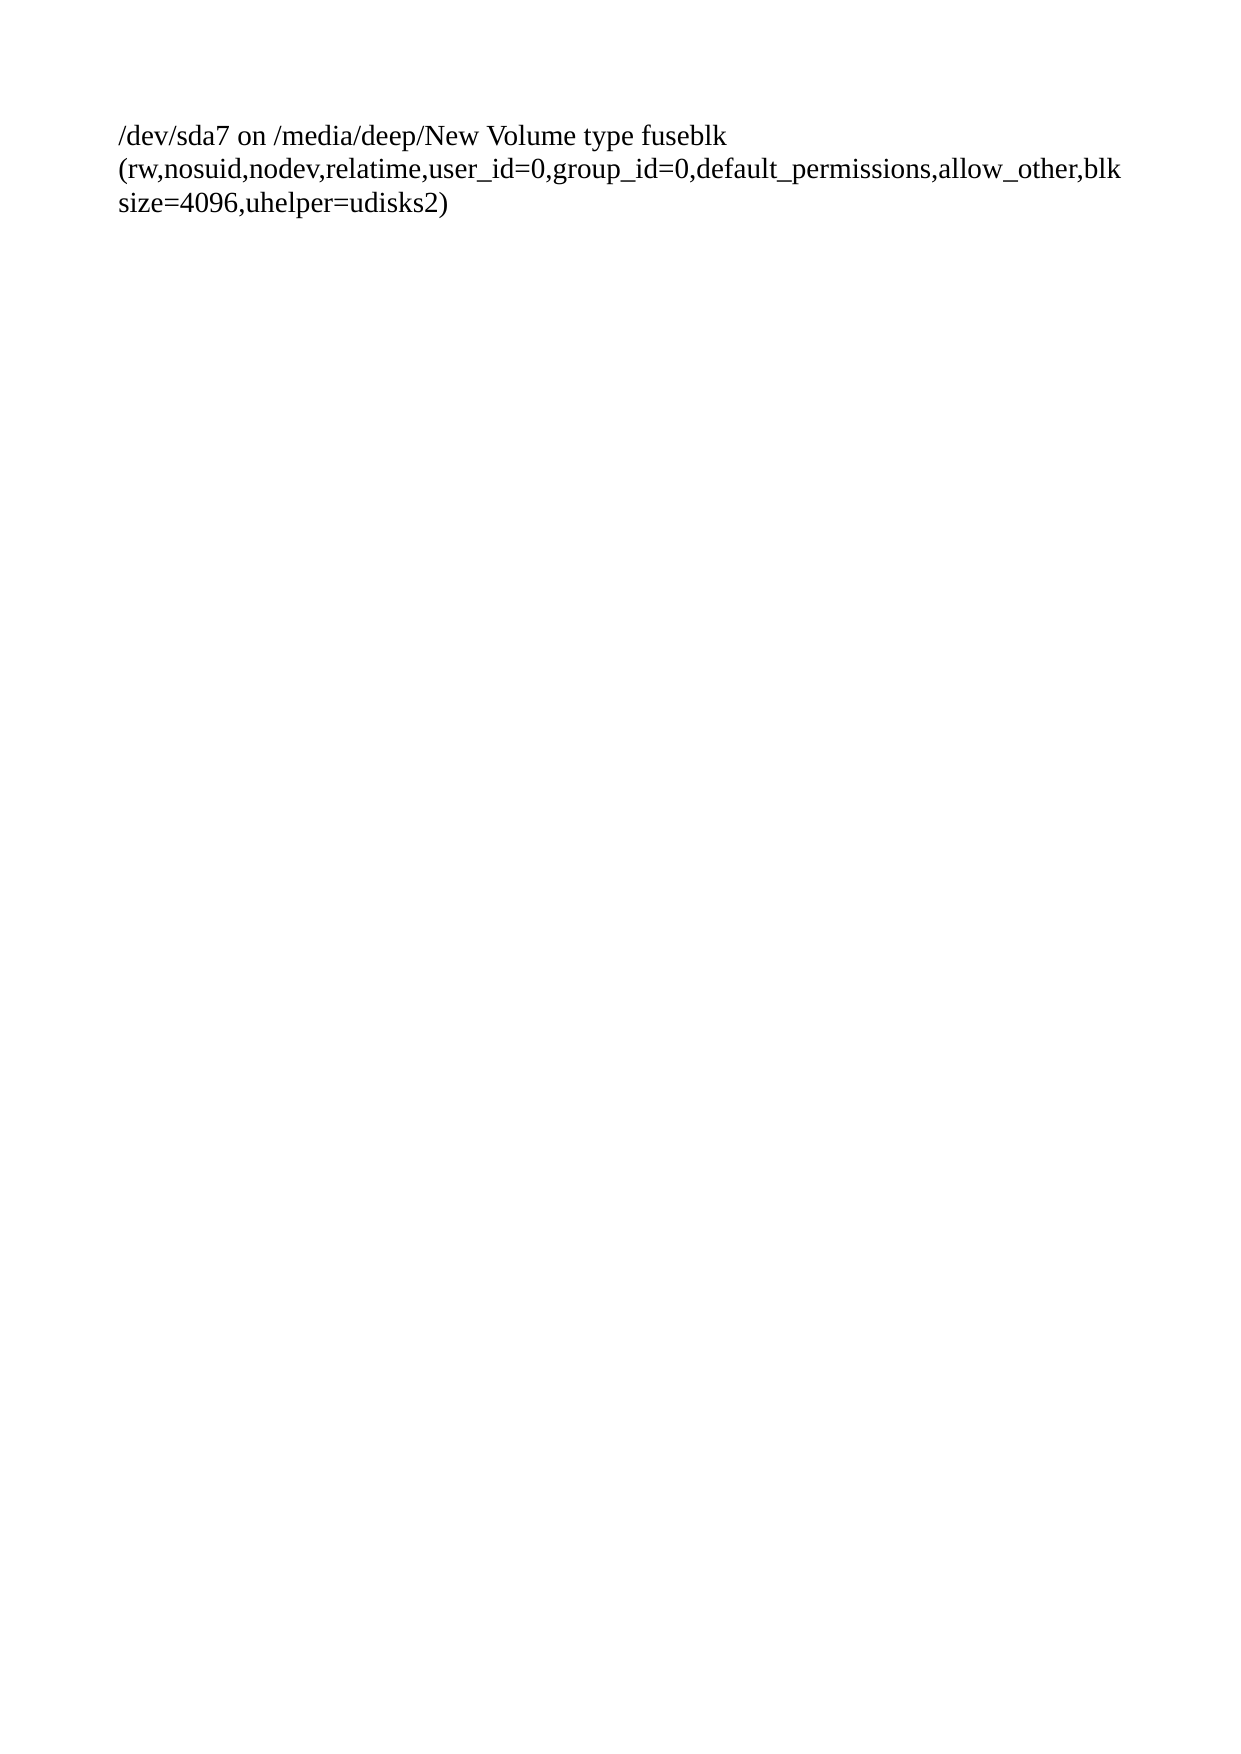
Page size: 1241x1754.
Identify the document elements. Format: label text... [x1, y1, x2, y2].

text /dev/sda7 on /media/deep/New Volume type fuseblk (rw,nosuid,nodev,relatime,user_id=0,group_id=0,default_permissions,allow_other,blksize=4096,uhelper=udisks2) [118, 118, 1122, 219]
